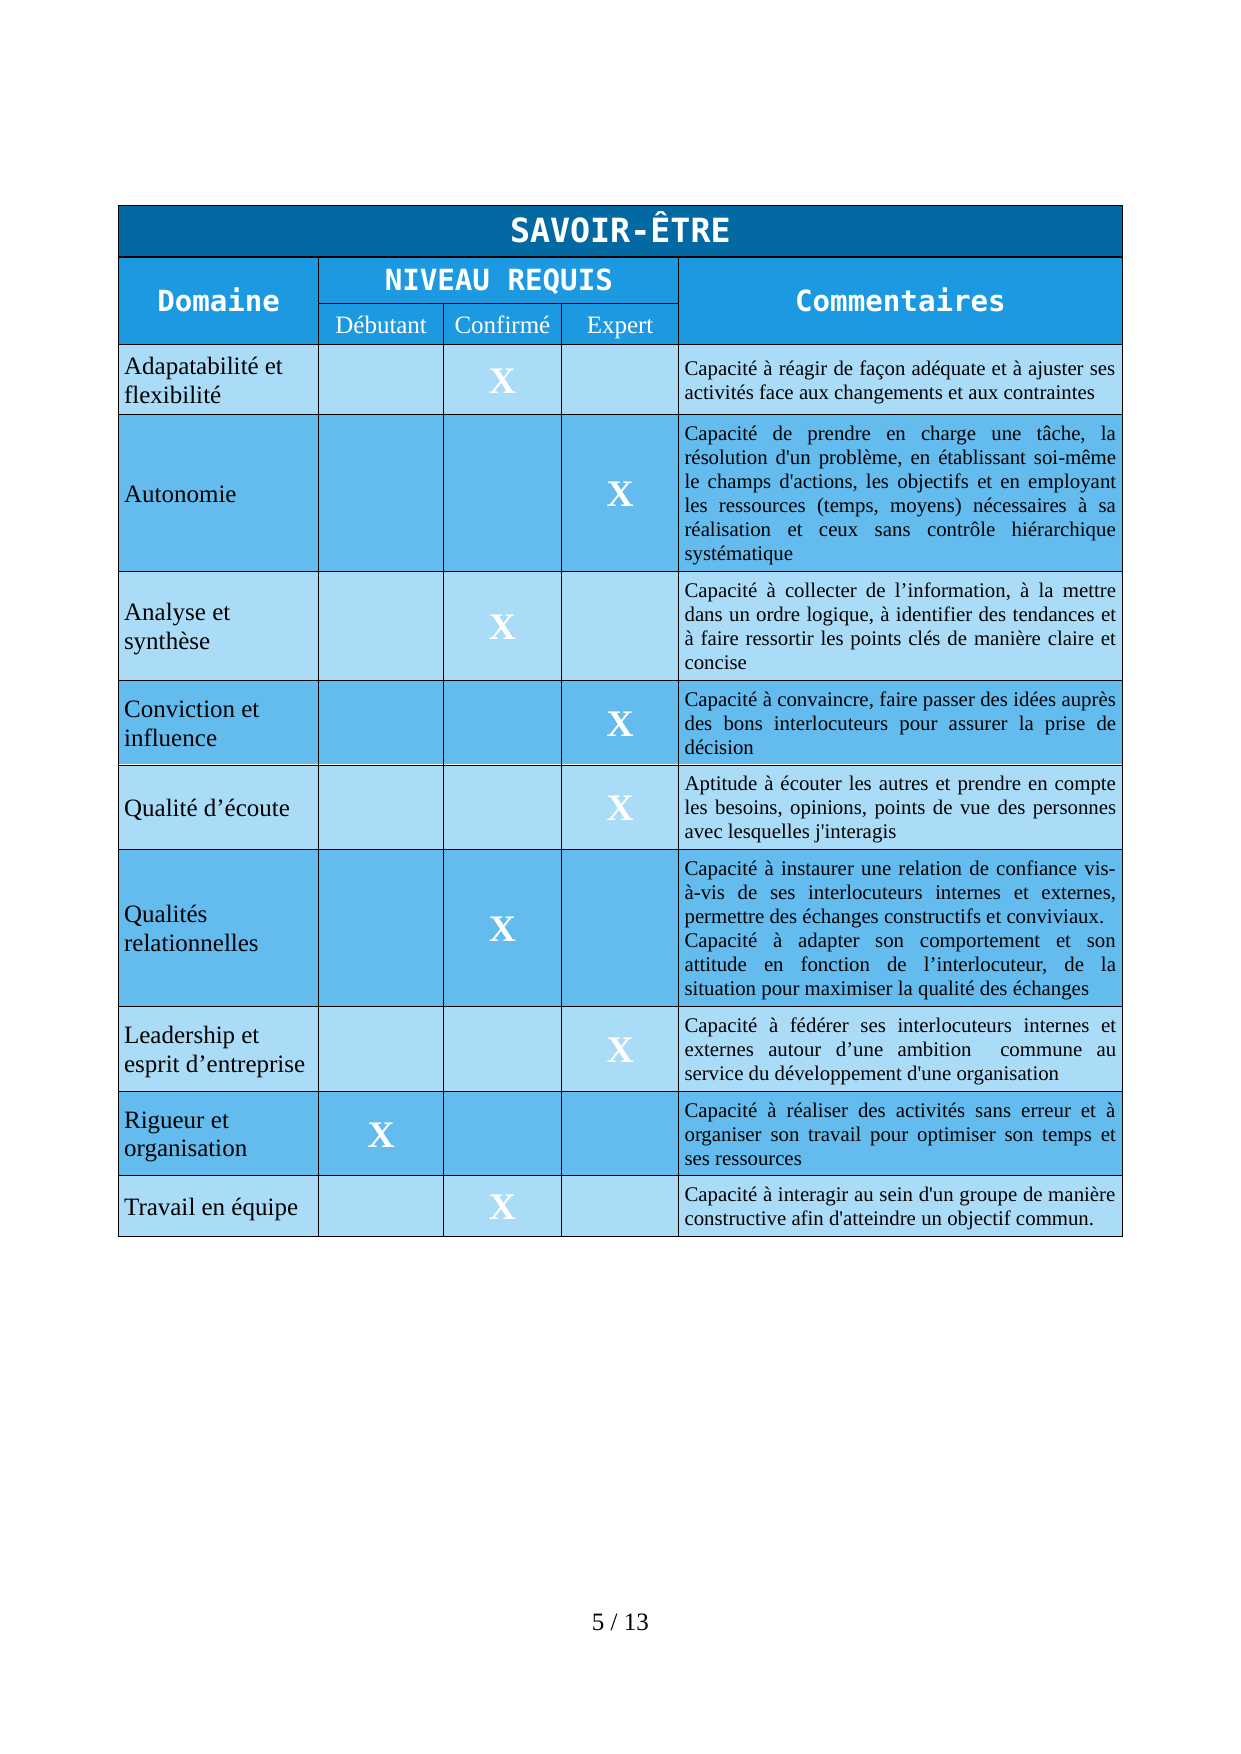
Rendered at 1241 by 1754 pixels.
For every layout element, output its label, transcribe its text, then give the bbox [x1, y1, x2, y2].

table_cell Capacité à fédérer ses interlocuteurs internes et externes autour d’une ambition commune au service du développement d'une organisation [679, 1007, 1122, 1091]
table_cell [562, 850, 678, 1006]
table_cell [444, 681, 561, 764]
table_cell X [444, 345, 561, 414]
table_cell X [562, 766, 678, 849]
table_cell Capacité de prendre en charge une tâche, la résolution d'un problème, en établissant soi-même le champs d'actions, les objectifs et en employant les ressources (temps, moyens) nécessaires à sa réalisation et ceux sans contrôle hiérarchique systématique [679, 415, 1122, 571]
table_cell Rigueur et organisation [119, 1092, 318, 1175]
table_cell X [444, 850, 561, 1006]
table_cell X [444, 1176, 561, 1236]
table_cell Adapatabilité et flexibilité [119, 345, 318, 414]
table_cell Débutant [319, 304, 443, 344]
table_cell Analyse et synthèse [119, 572, 318, 680]
table_cell Aptitude à écouter les autres et prendre en compte les besoins, opinions, points de vue des personnes avec lesquelles j'interagis [679, 766, 1122, 849]
table_cell Domaine [119, 258, 318, 344]
table_cell Capacité à interagir au sein d'un groupe de manière constructive afin d'atteindre un objectif commun. [679, 1176, 1122, 1236]
table_cell [562, 345, 678, 414]
table_cell [319, 850, 443, 1006]
table_cell Capacité à convaincre, faire passer des idées auprès des bons interlocuteurs pour assurer la prise de décision [679, 681, 1122, 764]
table_cell [444, 1007, 561, 1091]
table_cell [319, 681, 443, 764]
table_cell Autonomie [119, 415, 318, 571]
table_cell Capacité à réagir de façon adéquate et à ajuster ses activités face aux changements et aux contraintes [679, 345, 1122, 414]
table_cell Confirmé [444, 304, 561, 344]
table_cell [319, 345, 443, 414]
table_cell [444, 1092, 561, 1175]
table_cell Commentaires [679, 258, 1122, 344]
table_cell Capacité à instaurer une relation de confiance vis-à-vis de ses interlocuteurs internes et externes, permettre des échanges constructifs et conviviaux. Capacité à adapter son comportement et son attitude en fonction de l’interlocuteur, de la situation pour maximiser la qualité des échanges [679, 850, 1122, 1006]
table_cell X [562, 681, 678, 764]
table_cell [319, 572, 443, 680]
table_cell [319, 766, 443, 849]
table_cell Capacité à collecter de l’information, à la mettre dans un ordre logique, à identifier des tendances et à faire ressortir les points clés de manière claire et concise [679, 572, 1122, 680]
table_cell Conviction et influence [119, 681, 318, 764]
table_cell [562, 1092, 678, 1175]
table_cell [562, 572, 678, 680]
table_cell [319, 1007, 443, 1091]
table_cell [319, 415, 443, 571]
table_header SAVOIR-ÊTRE [119, 206, 1122, 256]
table_cell X [562, 1007, 678, 1091]
table_cell [444, 415, 561, 571]
table_cell [562, 1176, 678, 1236]
table_cell X [319, 1092, 443, 1175]
table_cell NIVEAU REQUIS [319, 258, 678, 303]
table_cell Capacité à réaliser des activités sans erreur et à organiser son travail pour optimiser son temps et ses ressources [679, 1092, 1122, 1175]
table_cell X [444, 572, 561, 680]
table_cell Qualités relationnelles [119, 850, 318, 1006]
table_cell [444, 766, 561, 849]
table_cell X [562, 415, 678, 571]
table_cell Travail en équipe [119, 1176, 318, 1236]
table_cell Leadership et esprit d’entreprise [119, 1007, 318, 1091]
table_cell Qualité d’écoute [119, 766, 318, 849]
table_cell Expert [562, 304, 678, 344]
table_cell [319, 1176, 443, 1236]
